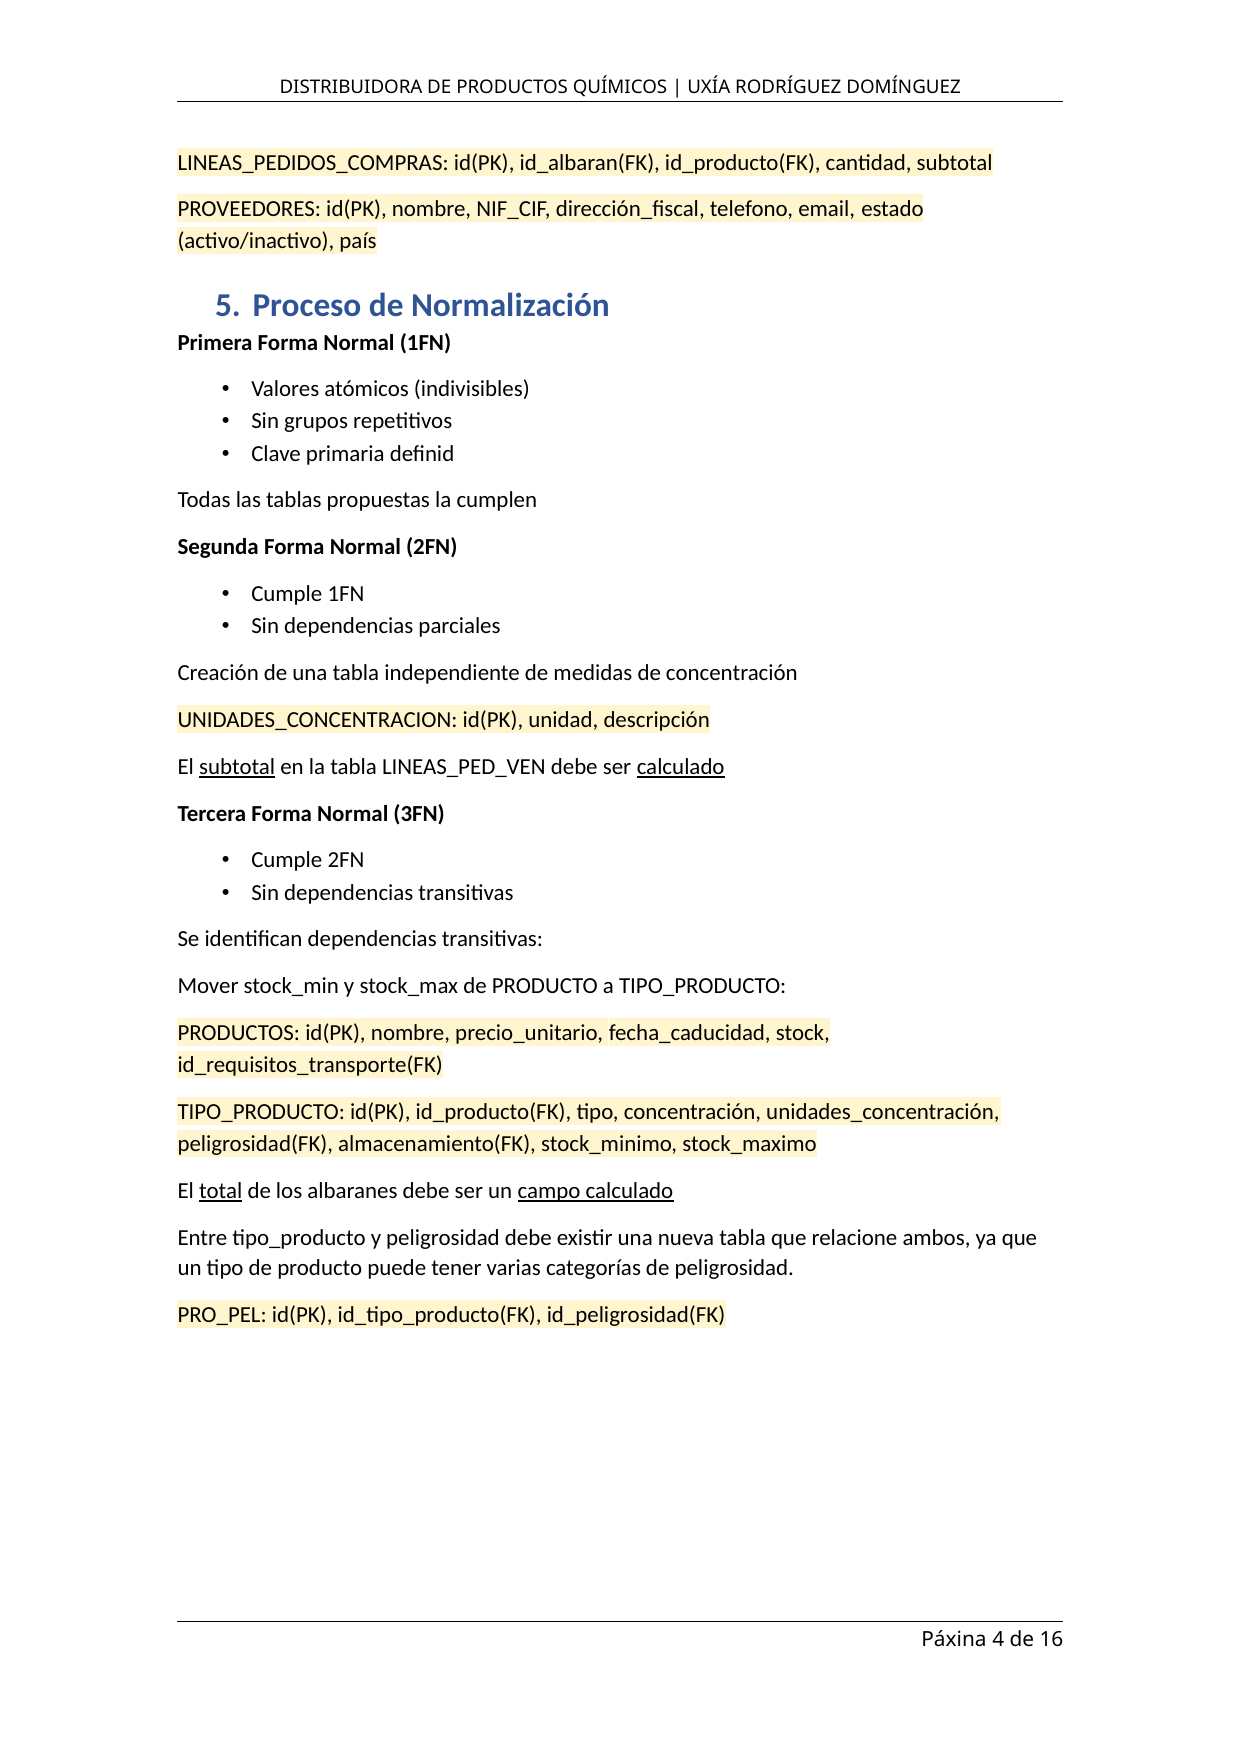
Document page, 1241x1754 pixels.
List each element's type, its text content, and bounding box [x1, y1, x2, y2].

list Sin dependencias transitivas [222, 878, 1063, 906]
text PROVEEDORES: id(PK), nombre, NIF_CIF, dirección_fiscal, telefono, email, estado (activo/inactivo), país [177, 194, 1063, 254]
list Cumple 1FN [222, 579, 1063, 607]
text Segunda Forma Normal (2FN) [177, 532, 1063, 561]
text Todas las tablas propuestas la cumplen [177, 486, 1063, 514]
text UNIDADES_CONCENTRACION: id(PK), unidad, descripción [177, 705, 1063, 733]
text Entre tipo_producto y peligrosidad debe existir una nueva tabla que relacione ambos, ya que un tipo de producto puede tener varias categorías de peligrosidad. [177, 1223, 1063, 1281]
text Creación de una tabla independiente de medidas de concentración [177, 658, 1063, 686]
text Mover stock_min y stock_max de PRODUCTO a TIPO_PRODUCTO: [177, 971, 1063, 999]
list Clave primaria definid [222, 439, 1063, 467]
subtitle Proceso de Normalización [215, 284, 1063, 324]
text El total de los albaranes debe ser un campo calculado [177, 1176, 1063, 1204]
text Tercera Forma Normal (3FN) [177, 799, 1063, 827]
list Valores atómicos (indivisibles) [222, 374, 1063, 402]
text PRO_PEL: id(PK), id_tipo_producto(FK), id_peligrosidad(FK) [177, 1300, 1063, 1328]
text El subtotal en la tabla LINEAS_PED_VEN debe ser calculado [177, 752, 1063, 780]
text PRODUCTOS: id(PK), nombre, precio_unitario, fecha_caducidad, stock, id_requisitos_transporte(FK) [177, 1018, 1063, 1078]
list Sin grupos repetitivos [222, 407, 1063, 435]
text Primera Forma Normal (1FN) [177, 328, 1063, 356]
text TIPO_PRODUCTO: id(PK), id_producto(FK), tipo, concentración, unidades_concentración, peligrosidad(FK), almacenamiento(FK), stock_minimo, stock_maximo [177, 1097, 1063, 1157]
list Cumple 2FN [222, 846, 1063, 874]
text LINEAS_PEDIDOS_COMPRAS: id(PK), id_albaran(FK), id_producto(FK), cantidad, subtotal [177, 148, 1063, 176]
list Sin dependencias parciales [222, 611, 1063, 639]
text Se identifican dependencias transitivas: [177, 924, 1063, 953]
